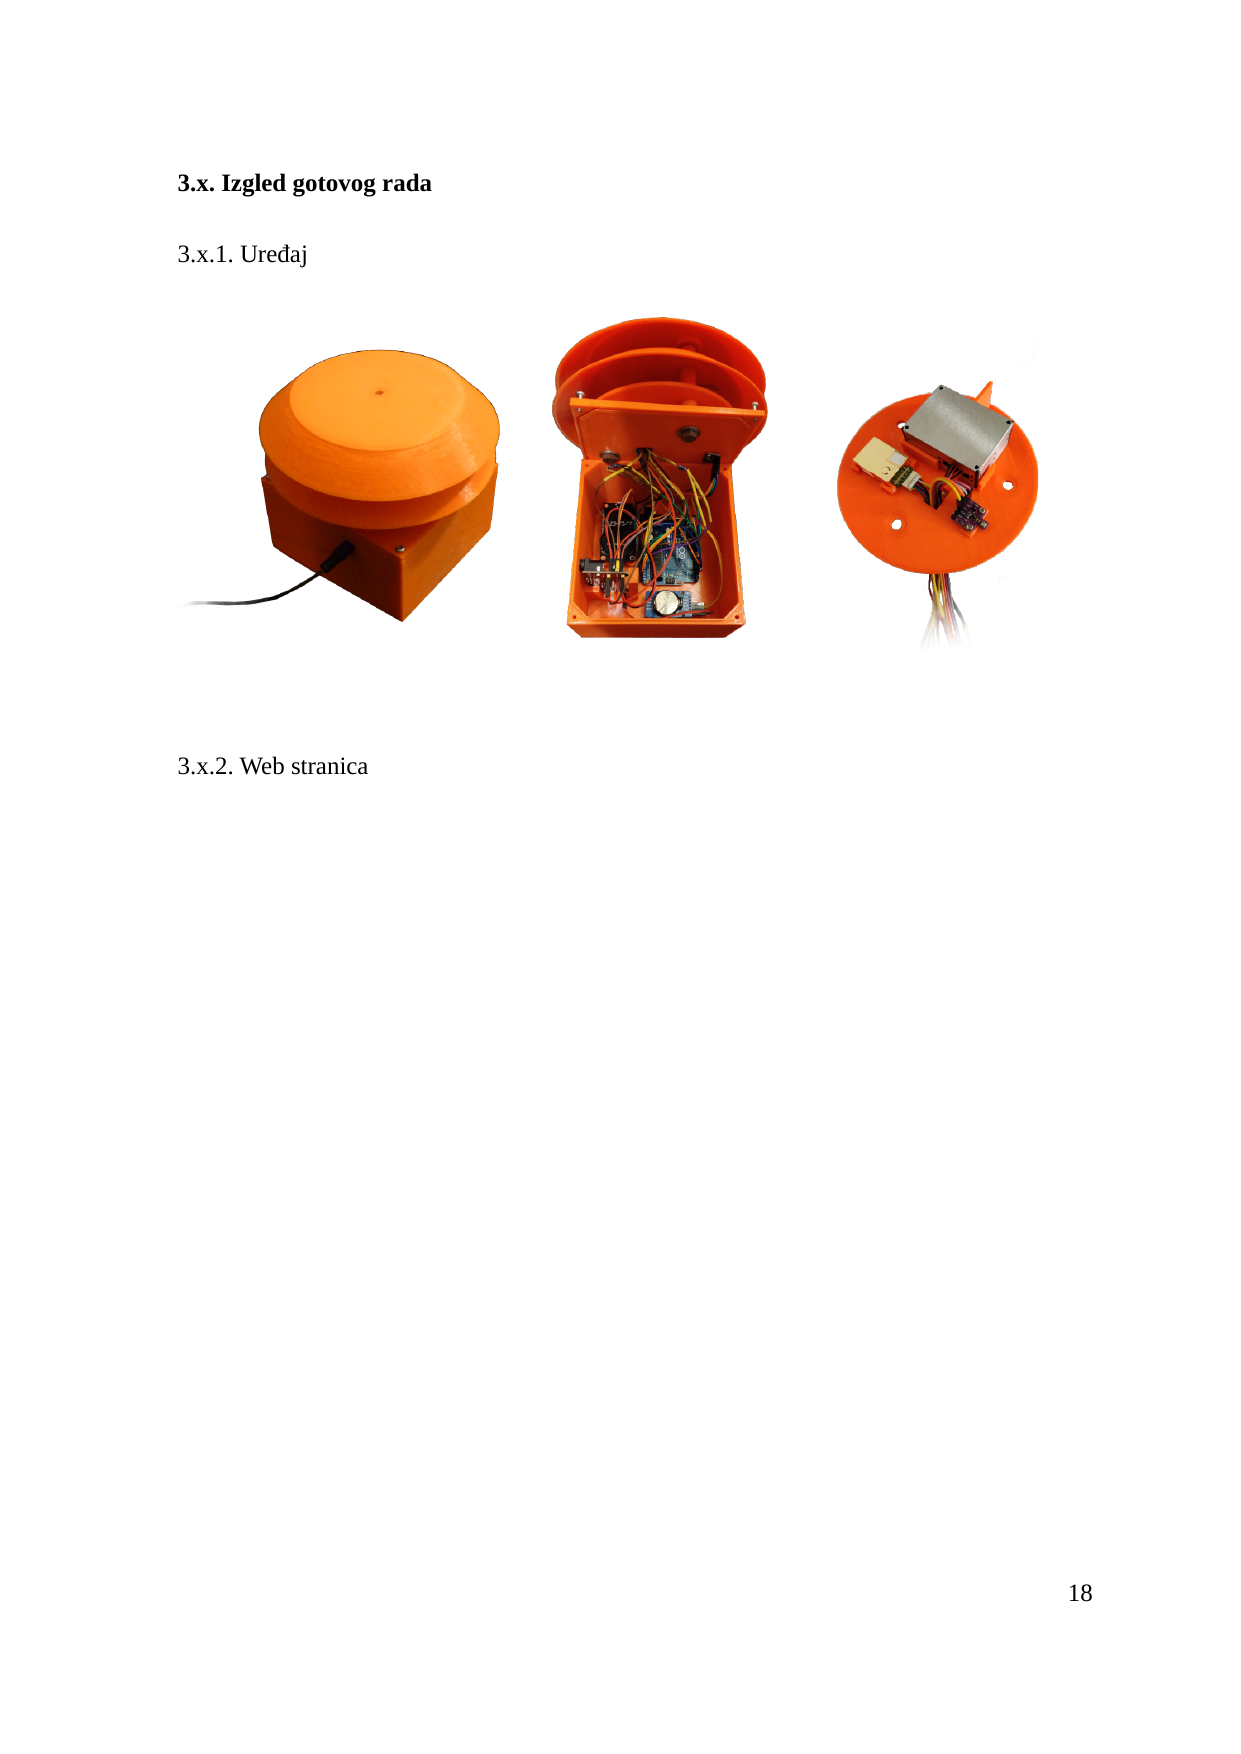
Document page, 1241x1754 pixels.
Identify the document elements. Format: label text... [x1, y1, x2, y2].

subtitle 3.x.1. Uređaj [177, 239, 1093, 267]
subtitle 3.x.2. Web stranica [177, 751, 1093, 780]
subtitle 3.x. Izgled gotovog rada [177, 168, 1093, 197]
picture [177, 294, 1093, 665]
